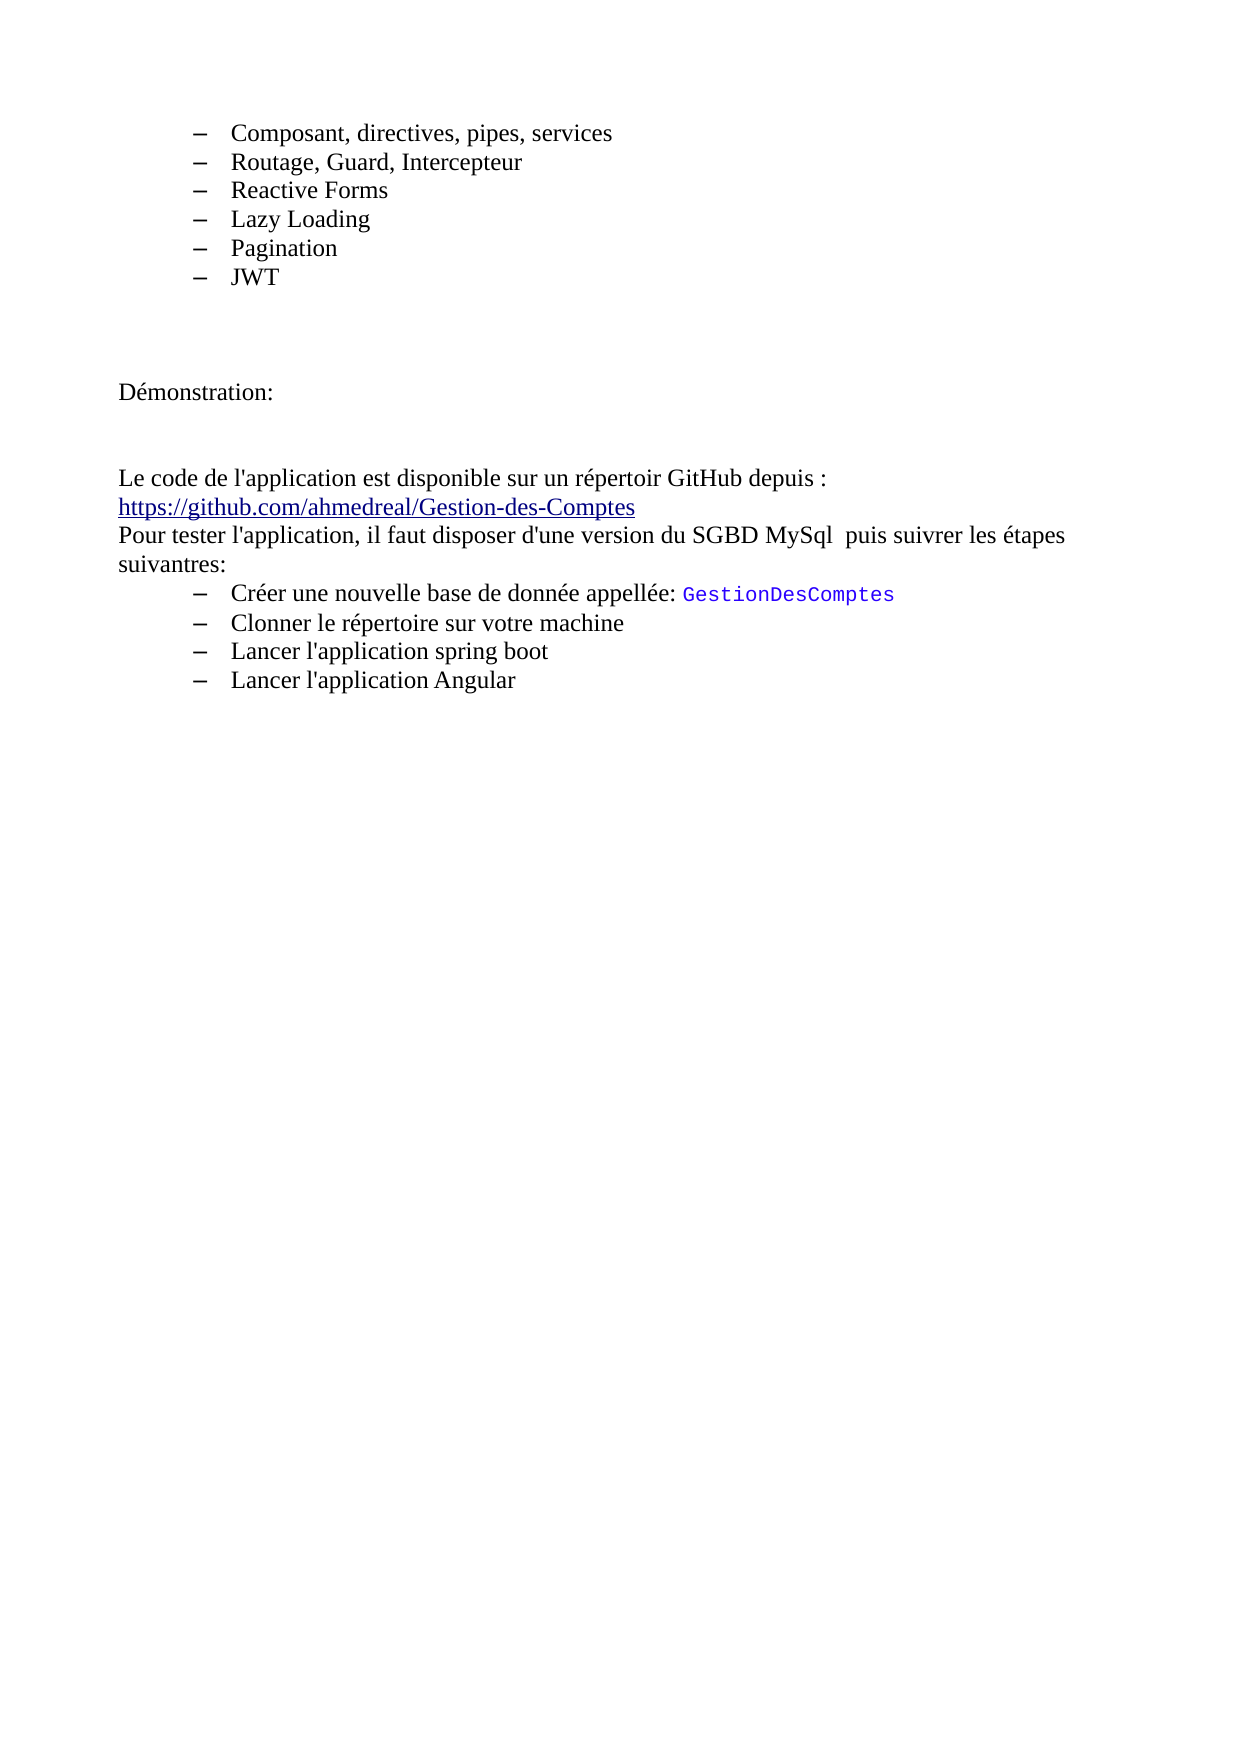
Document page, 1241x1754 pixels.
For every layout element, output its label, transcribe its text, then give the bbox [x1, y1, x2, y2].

text Pour tester l'application, il faut disposer d'une version du SGBD MySql puis suivrer les étapes suivantres: [118, 521, 1122, 578]
list Créer une nouvelle base de donnée appellée: GestionDesComptes [193, 578, 1122, 608]
list Lazy Loading [193, 204, 1122, 233]
list Composant, directives, pipes, services [193, 118, 1122, 147]
list JWT [193, 262, 1122, 291]
list Pagination [193, 233, 1122, 262]
list Reactive Forms [193, 176, 1122, 204]
list Lancer l'application spring boot [193, 636, 1122, 665]
list Routage, Guard, Intercepteur [193, 147, 1122, 176]
text Le code de l'application est disponible sur un répertoir GitHub depuis : https://github.com/ahmedreal/Gestion-des-Comptes [118, 463, 1122, 521]
text Démonstration: [118, 377, 1122, 406]
list Clonner le répertoire sur votre machine [193, 608, 1122, 636]
list Lancer l'application Angular [193, 665, 1122, 694]
